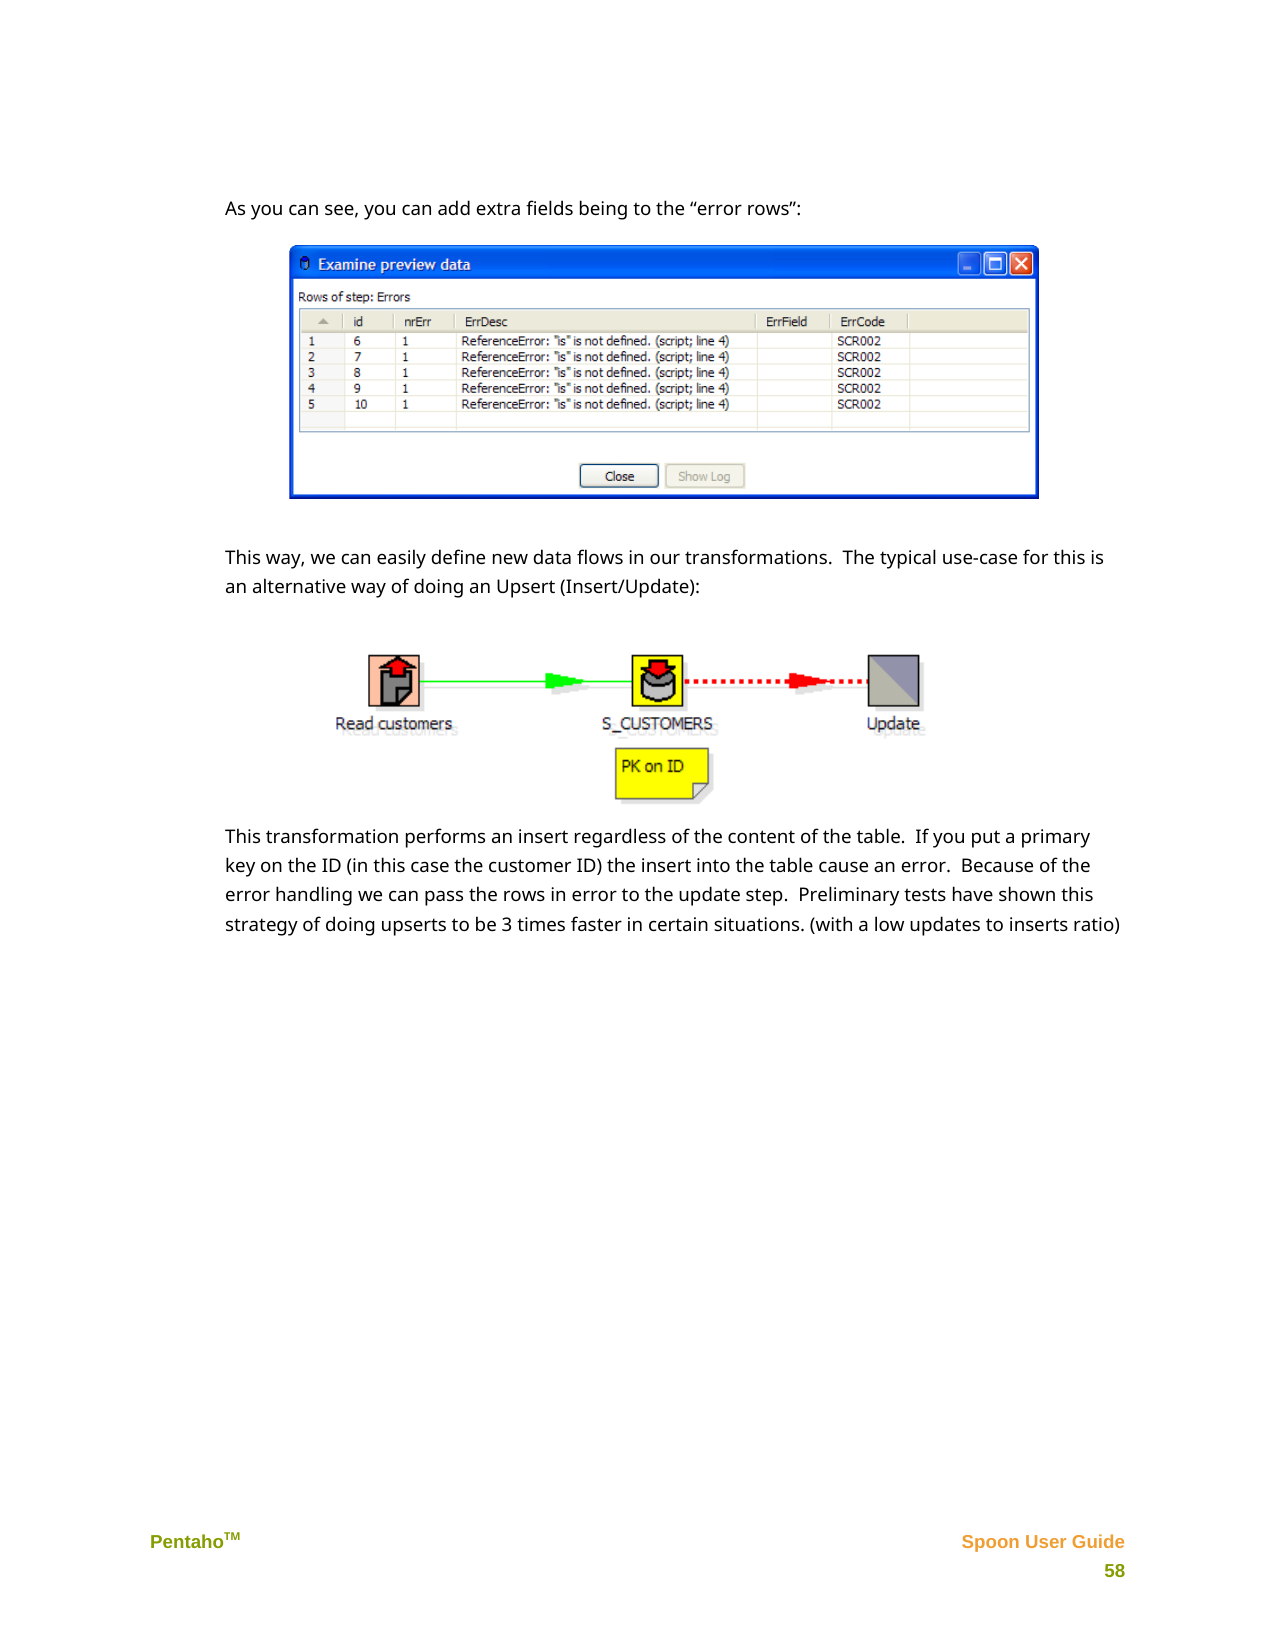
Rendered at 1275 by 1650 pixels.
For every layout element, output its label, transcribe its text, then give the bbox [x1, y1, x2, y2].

picture [311, 611, 964, 821]
picture [289, 245, 1039, 499]
text This transformation performs an insert regardless of the content of the table. If you put a primary key on the ID (in this case the customer ID) the insert into the table cause an error. Because of the error handling we can pass the rows in error to the update step. Preliminary tests have shown this strategy of doing upserts to be 3 times faster in certain situations. (with a low updates to inserts ratio) [225, 612, 1125, 937]
text As you can see, you can add extra fields being to the “error rows”: [225, 192, 1125, 221]
text This way, we can easily define new data flows in our transformations. The typical use-case for this is an alternative way of doing an Upsert (Insert/Update): [225, 541, 1125, 599]
